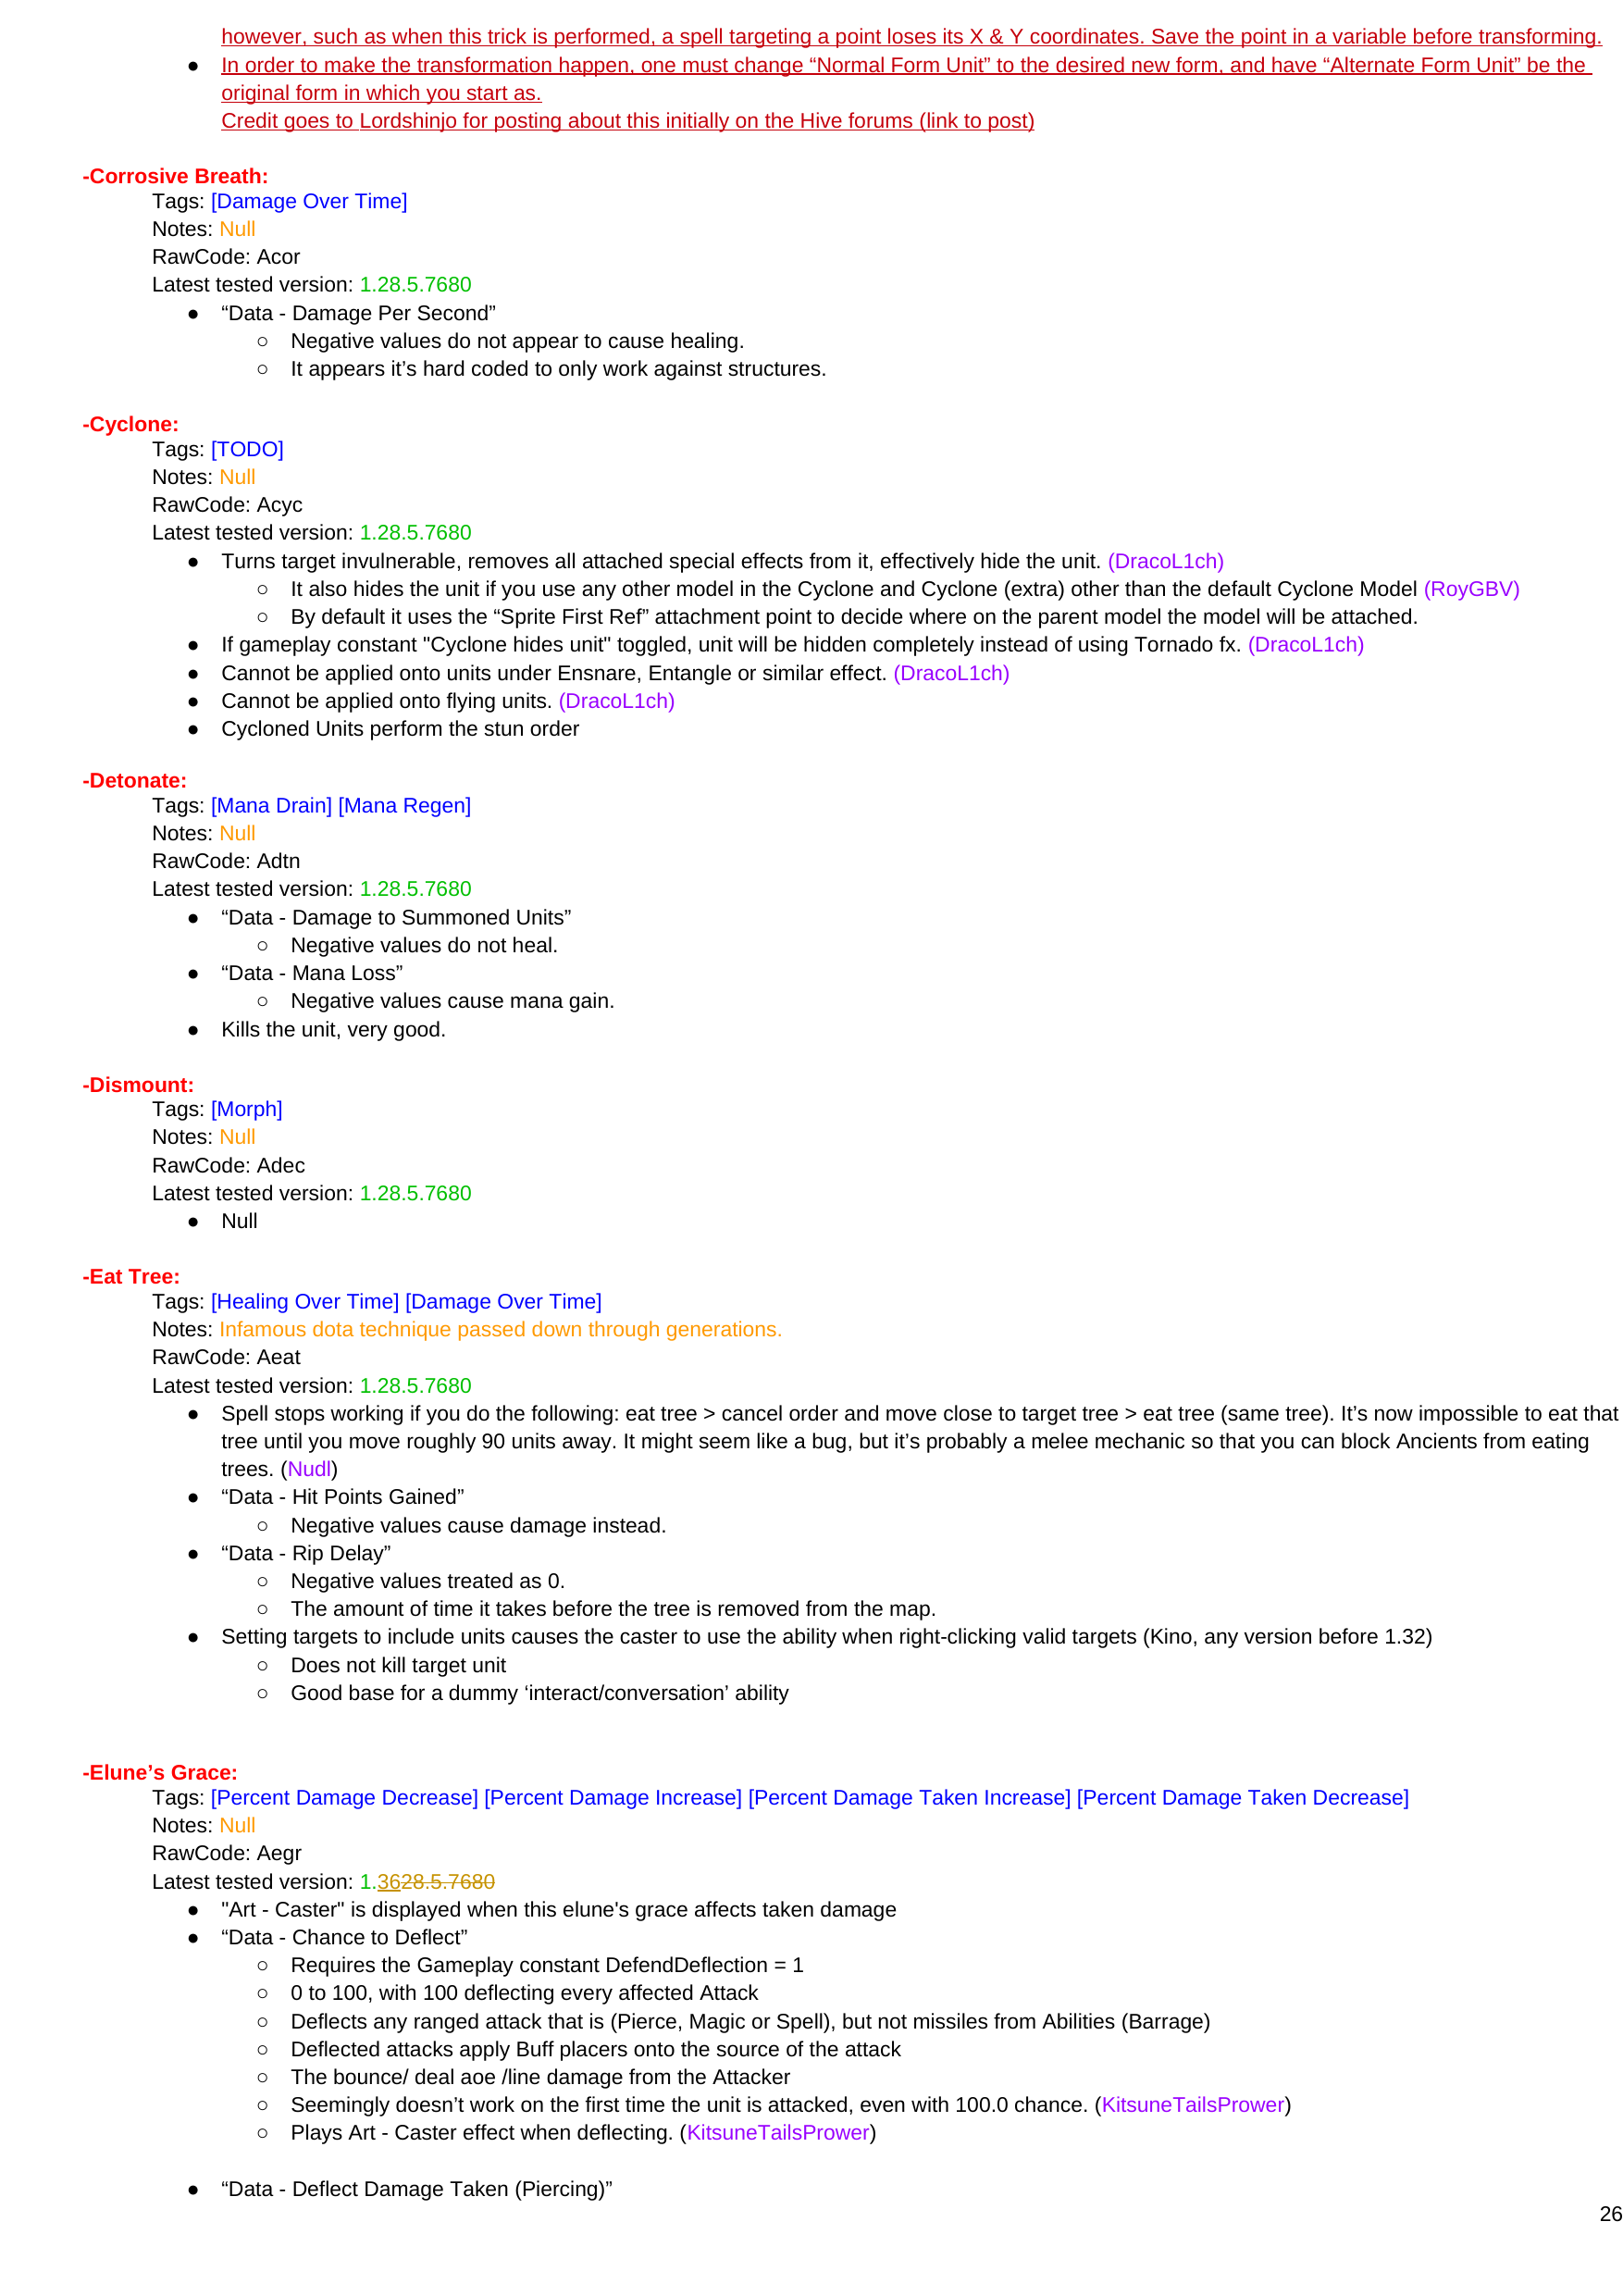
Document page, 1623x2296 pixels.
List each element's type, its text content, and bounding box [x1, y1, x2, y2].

list If gameplay constant "Cyclone hides unit" toggled, unit will be hidden completely instead of using Tornado fx. (DracoL1ch) [187, 632, 1623, 656]
list Negative values do not appear to cause healing. [256, 329, 1623, 353]
list “Data - Deflect Damage Taken (Piercing)” [187, 2177, 1623, 2201]
list Requires the Gameplay constant DefendDeflection = 1 [256, 1953, 1623, 1977]
list The amount of time it takes before the tree is removed from the map. [256, 1596, 1623, 1620]
subtitle -Cyclone: [13, 412, 1623, 437]
list “Data - Mana Loss” [187, 961, 1623, 985]
text Latest tested version: 1.36 [82, 1868, 1623, 1893]
text RawCode: Adtn [82, 849, 1623, 873]
list Kills the unit, very good. [187, 1016, 1623, 1041]
text RawCode: Acor [82, 244, 1623, 269]
text Notes: Null [82, 1813, 1623, 1837]
list 0 to 100, with 100 deflecting every affected Attack [256, 1980, 1623, 2005]
list Setting targets to include units causes the caster to use the ability when right-clicking valid targets (Kino, any version before 1.32) [187, 1624, 1623, 1649]
text Latest tested version: 1.28.5.7680 [82, 1372, 1623, 1397]
text RawCode: Acyc [82, 492, 1623, 516]
list The bounce/ deal aoe /line damage from the Attacker [256, 2065, 1623, 2089]
text Tags: [Mana Drain] [Mana Regen] [13, 793, 1623, 817]
list Deflected attacks apply Buff placers onto the source of the attack [256, 2037, 1623, 2061]
list Negative values cause damage instead. [256, 1512, 1623, 1537]
subtitle -Detonate: [13, 768, 1623, 793]
list Null [187, 1209, 1623, 1233]
subtitle -Dismount: [13, 1073, 1623, 1097]
list Deflects any ranged attack that is (Pierce, Magic or Spell), but not missiles from Abilities (Barrage) [256, 2009, 1623, 2033]
list Negative values treated as 0. [256, 1569, 1623, 1593]
list however, such as when this trick is performed, a spell targeting a point loses its X & Y coordinates. Save the point in a variable before transforming. [187, 24, 1623, 49]
list Negative values do not heal. [256, 933, 1623, 957]
text Notes: Null [82, 217, 1623, 241]
text RawCode: Adec [82, 1153, 1623, 1177]
text RawCode: Aeat [82, 1345, 1623, 1369]
list “Data - Damage Per Second” [187, 300, 1623, 325]
text Latest tested version: 1.28.5.7680 [82, 1181, 1623, 1205]
list By default it uses the “Sprite First Ref” attachment point to decide where on the parent model the model will be attached. [256, 604, 1623, 628]
list Cannot be applied onto flying units. (DracoL1ch) [187, 689, 1623, 713]
text Tags: [Healing Over Time] [Damage Over Time] [13, 1289, 1623, 1313]
list Turns target invulnerable, removes all attached special effects from it, effectively hide the unit. (DracoL1ch) [187, 549, 1623, 573]
text Tags: [Damage Over Time] [13, 189, 1623, 213]
list Good base for a dummy ‘interact/conversation’ ability [256, 1681, 1623, 1705]
text Latest tested version: 1.28.5.7680 [82, 272, 1623, 297]
text RawCode: Aegr [82, 1841, 1623, 1866]
text Tags: [Percent Damage Decrease] [Percent Damage Increase] [Percent Damage Taken Increase] [Percent Damage Taken Decrease] [13, 1785, 1623, 1809]
list “Data - Hit Points Gained” [187, 1484, 1623, 1509]
list “Data - Rip Delay” [187, 1541, 1623, 1565]
list Negative values cause mana gain. [256, 988, 1623, 1012]
subtitle Cycloned Units perform the stun order [187, 716, 1623, 740]
subtitle -Corrosive Breath: [13, 164, 1623, 189]
text Latest tested version: 1.28.5.7680 [82, 876, 1623, 901]
list It appears it’s hard coded to only work against structures. [256, 356, 1623, 380]
text Tags: [TODO] [13, 437, 1623, 461]
list Does not kill target unit [256, 1653, 1623, 1677]
list "Art - Caster" is displayed when this elune's grace affects taken damage [187, 1897, 1623, 1921]
list Spell stops working if you do the following: eat tree > cancel order and move close to target tree > eat tree (same tree). It’s now impossible to eat that tree until you move roughly 90 units away. It might seem like a bug, but it’s probably a melee mechanic so that you can block Ancients from eating trees. (Nudl) [187, 1401, 1623, 1481]
text Tags: [Morph] [13, 1097, 1623, 1122]
text Notes: Null [82, 465, 1623, 489]
list Plays Art - Caster effect when deflecting. (KitsuneTailsPrower) [256, 2120, 1623, 2145]
list Cannot be applied onto units under Ensnare, Entangle or similar effect. (DracoL1ch) [187, 660, 1623, 685]
subtitle -Elune’s Grace: [82, 1760, 1623, 1785]
text Latest tested version: 1.28.5.7680 [82, 520, 1623, 545]
text Notes: Null [82, 821, 1623, 845]
subtitle -Eat Tree: [13, 1264, 1623, 1289]
text Notes: Infamous dota technique passed down through generations. [82, 1317, 1623, 1341]
list Seemingly doesn’t work on the first time the unit is attacked, even with 100.0 chance. (KitsuneTailsPrower) [256, 2092, 1623, 2116]
list It also hides the unit if you use any other model in the Cyclone and Cyclone (extra) other than the default Cyclone Model (RoyGBV) [256, 577, 1623, 601]
text Notes: Null [82, 1124, 1623, 1149]
list In order to make the transformation happen, one must change “Normal Form Unit” to the desired new form, and have “Alternate Form Unit” be the original form in which you start as. Credit goes to Lordshinjo for posting about this initially on the Hive forums (link to post) [187, 53, 1623, 132]
list “Data - Damage to Summoned Units” [187, 905, 1623, 929]
list “Data - Chance to Deflect” [187, 1925, 1623, 1949]
